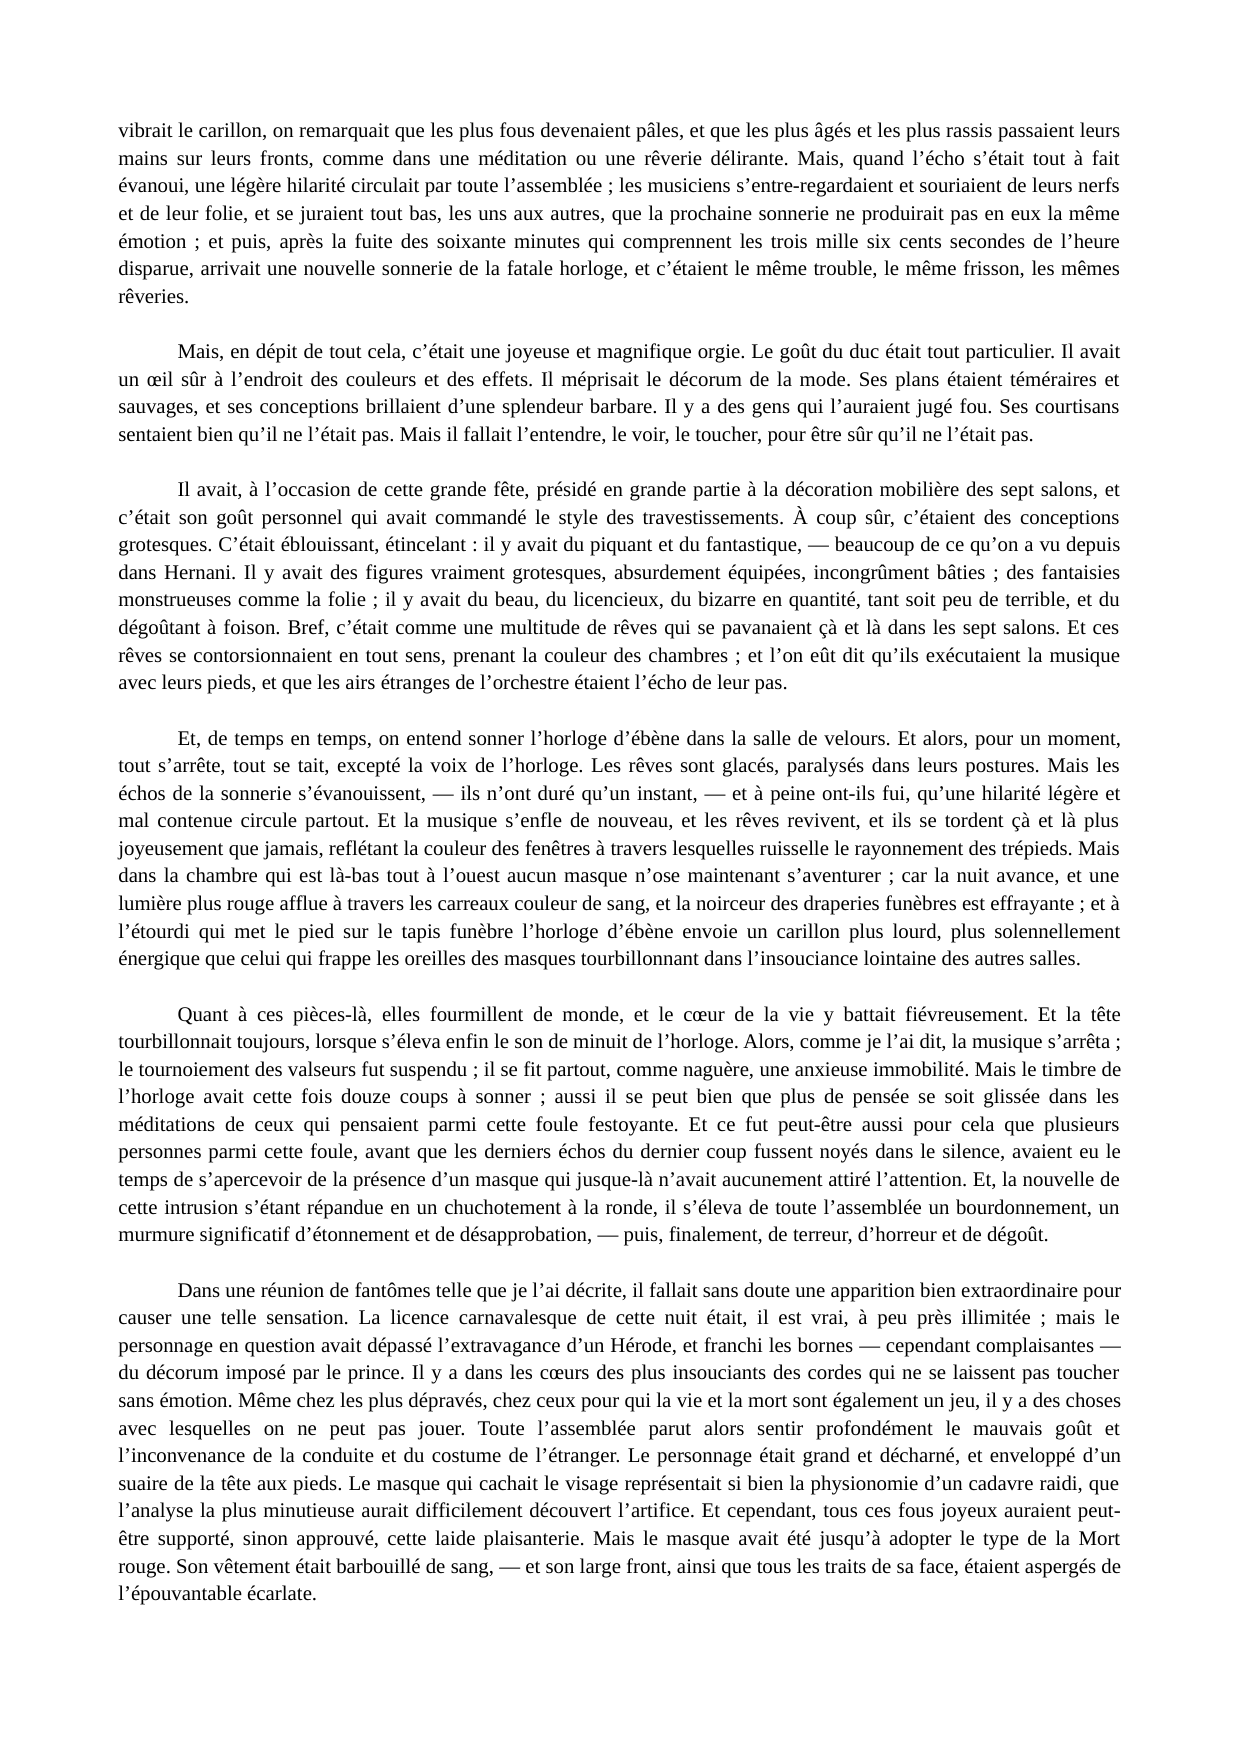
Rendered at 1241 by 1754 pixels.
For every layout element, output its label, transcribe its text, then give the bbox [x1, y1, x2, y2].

text Mais, en dépit de tout cela, c’était une joyeuse et magnifique orgie. Le goût du duc était tout particulier. Il avait un œil sûr à l’endroit des couleurs et des effets. Il méprisait le décorum de la mode. Ses plans étaient téméraires et sauvages, et ses conceptions brillaient d’une splendeur barbare. Il y a des gens qui l’auraient jugé fou. Ses courtisans sentaient bien qu’il ne l’était pas. Mais il fallait l’entendre, le voir, le toucher, pour être sûr qu’il ne l’était pas. [118, 339, 1122, 446]
text vibrait le carillon, on remarquait que les plus fous devenaient pâles, et que les plus âgés et les plus rassis passaient leurs mains sur leurs fronts, comme dans une méditation ou une rêverie délirante. Mais, quand l’écho s’était tout à fait évanoui, une légère hilarité circulait par toute l’assemblée ; les musiciens s’entre-regardaient et souriaient de leurs nerfs et de leur folie, et se juraient tout bas, les uns aux autres, que la prochaine sonnerie ne produirait pas en eux la même émotion ; et puis, après la fuite des soixante minutes qui comprennent les trois mille six cents secondes de l’heure disparue, arrivait une nouvelle sonnerie de la fatale horloge, et c’étaient le même trouble, le même frisson, les mêmes rêveries. [118, 118, 1122, 308]
text Et, de temps en temps, on entend sonner l’horloge d’ébène dans la salle de velours. Et alors, pour un moment, tout s’arrête, tout se tait, excepté la voix de l’horloge. Les rêves sont glacés, paralysés dans leurs postures. Mais les échos de la sonnerie s’évanouissent, — ils n’ont duré qu’un instant, — et à peine ont-ils fui, qu’une hilarité légère et mal contenue circule partout. Et la musique s’enfle de nouveau, et les rêves revivent, et ils se tordent çà et là plus joyeusement que jamais, reflétant la couleur des fenêtres à travers lesquelles ruisselle le rayonnement des trépieds. Mais dans la chambre qui est là-bas tout à l’ouest aucun masque n’ose maintenant s’aventurer ; car la nuit avance, et une lumière plus rouge afflue à travers les carreaux couleur de sang, et la noirceur des draperies funèbres est effrayante ; et à l’étourdi qui met le pied sur le tapis funèbre l’horloge d’ébène envoie un carillon plus lourd, plus solennellement énergique que celui qui frappe les oreilles des masques tourbillonnant dans l’insouciance lointaine des autres salles. [118, 725, 1122, 970]
text Il avait, à l’occasion de cette grande fête, présidé en grande partie à la décoration mobilière des sept salons, et c’était son goût personnel qui avait commandé le style des travestissements. À coup sûr, c’étaient des conceptions grotesques. C’était éblouissant, étincelant : il y avait du piquant et du fantastique, — beaucoup de ce qu’on a vu depuis dans Hernani. Il y avait des figures vraiment grotesques, absurdement équipées, incongrûment bâties ; des fantaisies monstrueuses comme la folie ; il y avait du beau, du licencieux, du bizarre en quantité, tant soit peu de terrible, et du dégoûtant à foison. Bref, c’était comme une multitude de rêves qui se pavanaient çà et là dans les sept salons. Et ces rêves se contorsionnaient en tout sens, prenant la couleur des chambres ; et l’on eût dit qu’ils exécutaient la musique avec leurs pieds, et que les airs étranges de l’orchestre étaient l’écho de leur pas. [118, 477, 1122, 694]
text Dans une réunion de fantômes telle que je l’ai décrite, il fallait sans doute une apparition bien extraordinaire pour causer une telle sensation. La licence carnavalesque de cette nuit était, il est vrai, à peu près illimitée ; mais le personnage en question avait dépassé l’extravagance d’un Hérode, et franchi les bornes — cependant complaisantes — du décorum imposé par le prince. Il y a dans les cœurs des plus insouciants des cordes qui ne se laissent pas toucher sans émotion. Même chez les plus dépravés, chez ceux pour qui la vie et la mort sont également un jeu, il y a des choses avec lesquelles on ne peut pas jouer. Toute l’assemblée parut alors sentir profondément le mauvais goût et l’inconvenance de la conduite et du costume de l’étranger. Le personnage était grand et décharné, et enveloppé d’un suaire de la tête aux pieds. Le masque qui cachait le visage représentait si bien la physionomie d’un cadavre raidi, que l’analyse la plus minutieuse aurait difficilement découvert l’artifice. Et cependant, tous ces fous joyeux auraient peut-être supporté, sinon approuvé, cette laide plaisanterie. Mais le masque avait été jusqu’à adopter le type de la Mort rouge. Son vêtement était barbouillé de sang, — et son large front, ainsi que tous les traits de sa face, étaient aspergés de l’épouvantable écarlate. [118, 1277, 1122, 1605]
text Quant à ces pièces-là, elles fourmillent de monde, et le cœur de la vie y battait fiévreusement. Et la tête tourbillonnait toujours, lorsque s’éleva enfin le son de minuit de l’horloge. Alors, comme je l’ai dit, la musique s’arrêta ; le tournoiement des valseurs fut suspendu ; il se fit partout, comme naguère, une anxieuse immobilité. Mais le timbre de l’horloge avait cette fois douze coups à sonner ; aussi il se peut bien que plus de pensée se soit glissée dans les méditations de ceux qui pensaient parmi cette foule festoyante. Et ce fut peut-être aussi pour cela que plusieurs personnes parmi cette foule, avant que les derniers échos du dernier coup fussent noyés dans le silence, avaient eu le temps de s’apercevoir de la présence d’un masque qui jusque-là n’avait aucunement attiré l’attention. Et, la nouvelle de cette intrusion s’étant répandue en un chuchotement à la ronde, il s’éleva de toute l’assemblée un bourdonnement, un murmure significatif d’étonnement et de désapprobation, — puis, finalement, de terreur, d’horreur et de dégoût. [118, 1001, 1122, 1246]
